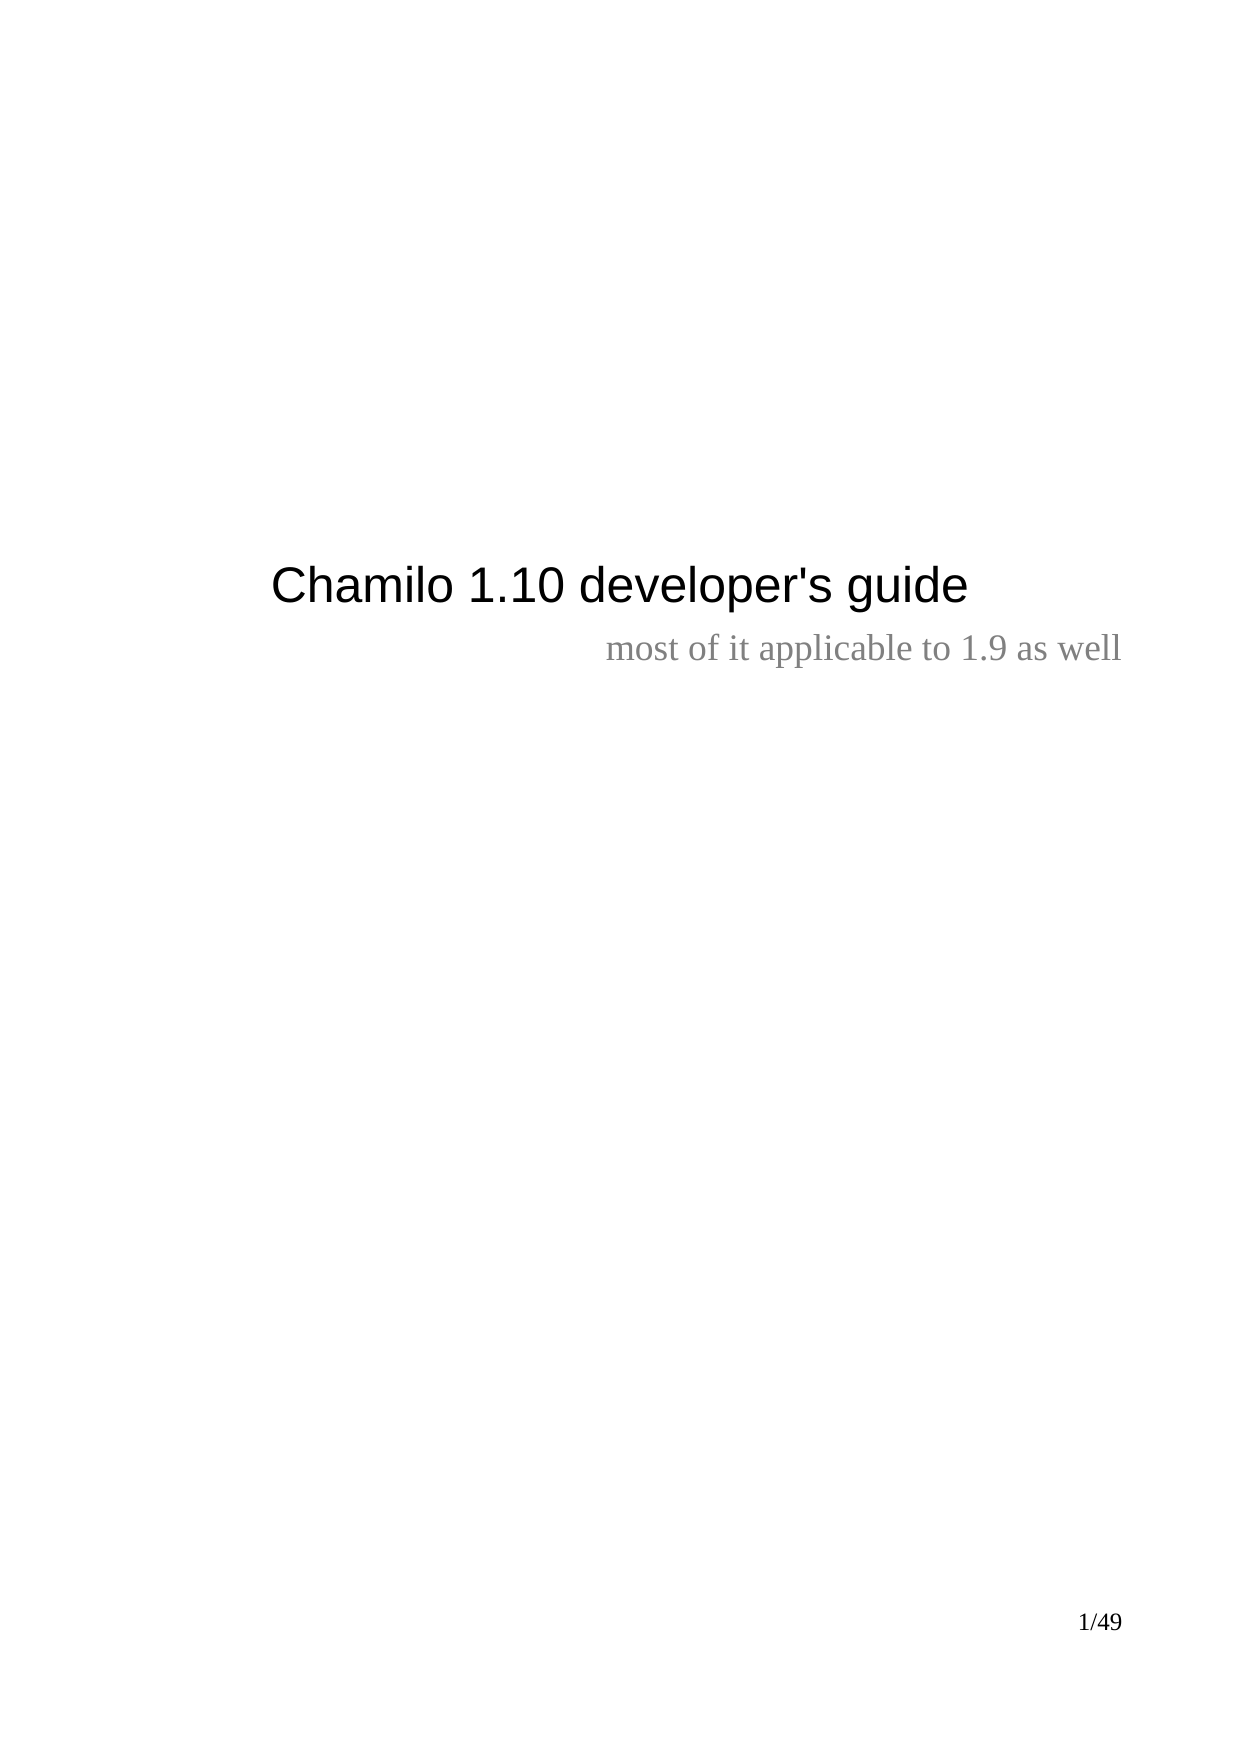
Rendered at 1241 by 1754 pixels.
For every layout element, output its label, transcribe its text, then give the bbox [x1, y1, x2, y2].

text most of it applicable to 1.9 as well [118, 626, 1122, 669]
subtitle Chamilo 1.10 developer's guide [118, 556, 1122, 613]
